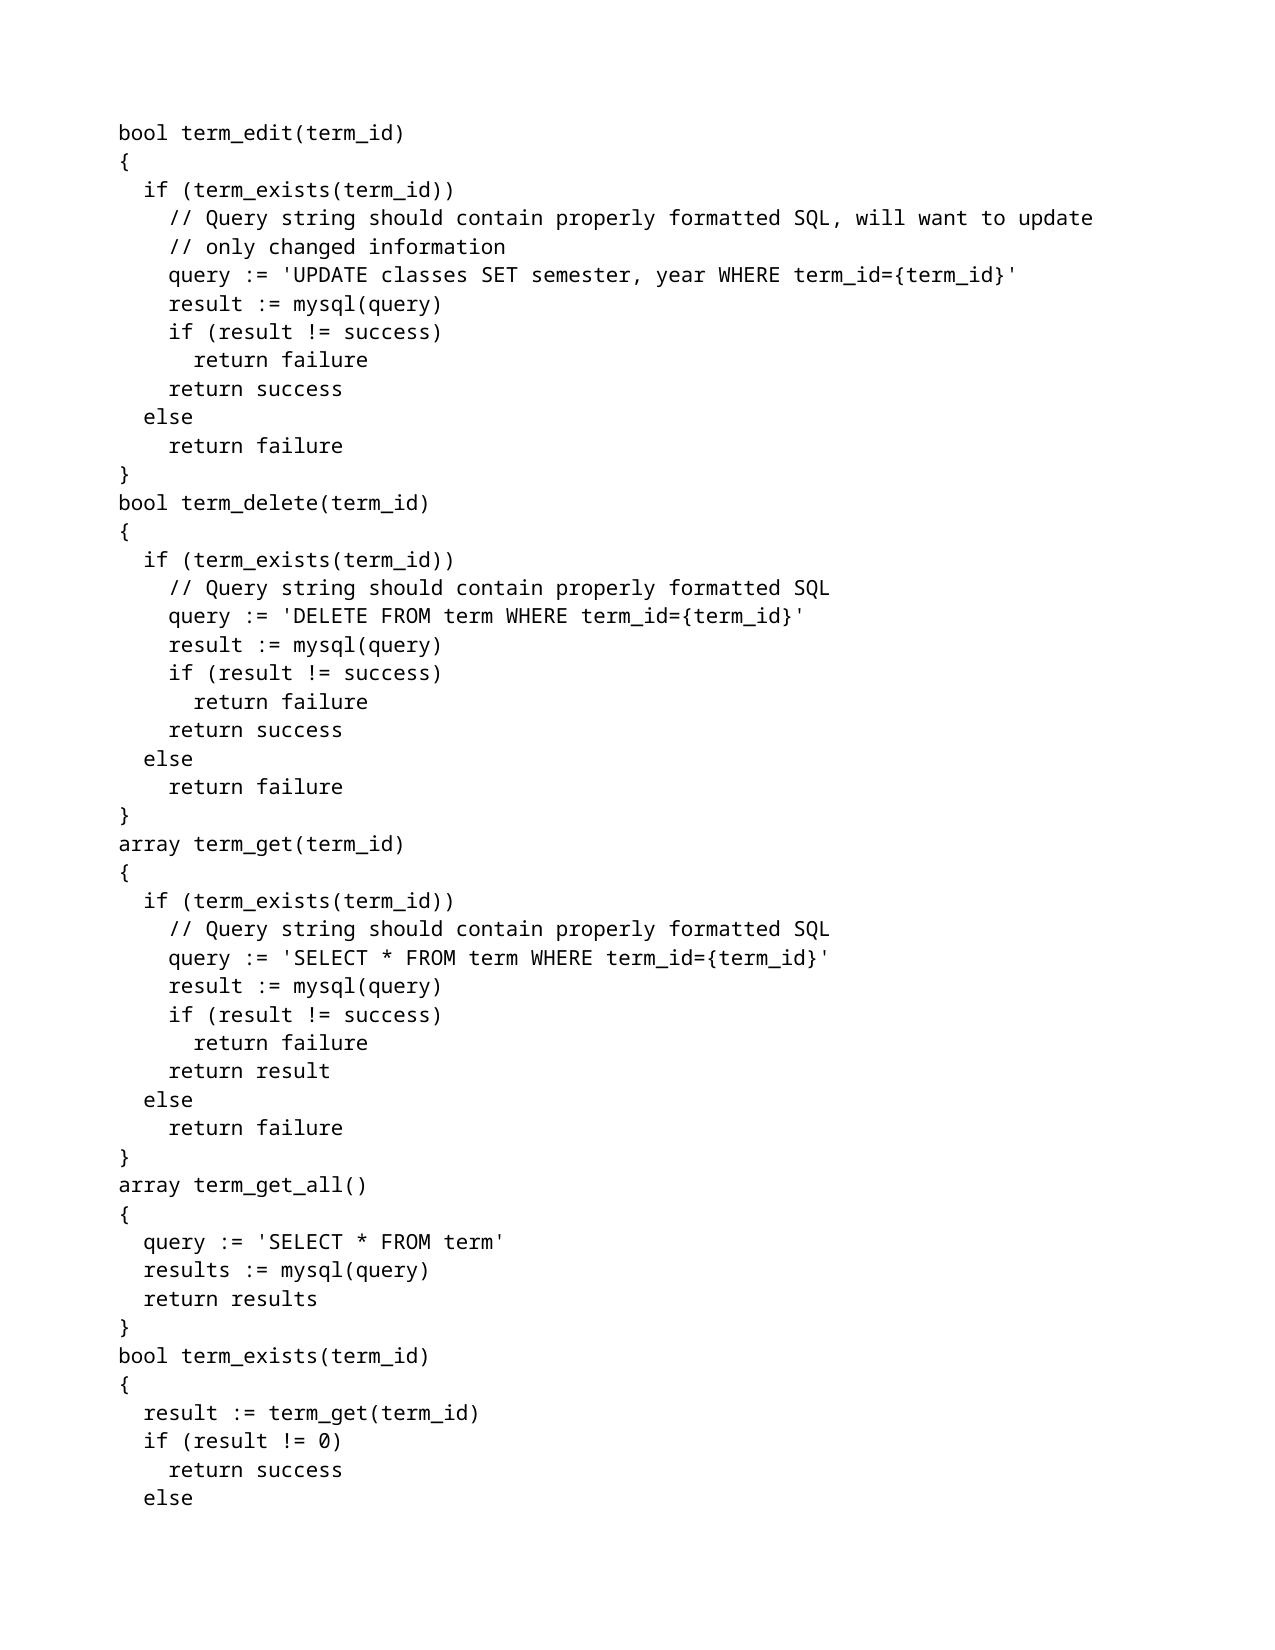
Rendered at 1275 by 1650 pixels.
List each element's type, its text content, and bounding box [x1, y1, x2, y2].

text return results [118, 1284, 1157, 1312]
text array term_get_all() [118, 1170, 1157, 1199]
text { [118, 857, 1157, 886]
text { [118, 1199, 1157, 1227]
text return result [118, 1057, 1157, 1085]
text result := mysql(query) [118, 289, 1157, 317]
text return failure [118, 687, 1157, 715]
text } [118, 801, 1157, 829]
text // Query string should contain properly formatted SQL [118, 573, 1157, 602]
text if (term_exists(term_id)) [118, 545, 1157, 573]
text if (result != success) [118, 317, 1157, 346]
text if (term_exists(term_id)) [118, 175, 1157, 203]
text if (result != 0) [118, 1426, 1157, 1455]
text return success [118, 374, 1157, 402]
text if (term_exists(term_id)) [118, 886, 1157, 914]
text results := mysql(query) [118, 1256, 1157, 1284]
text bool term_delete(term_id) [118, 488, 1157, 516]
text else [118, 1085, 1157, 1113]
text return success [118, 715, 1157, 744]
text else [118, 402, 1157, 431]
text } [118, 459, 1157, 488]
text } [118, 1142, 1157, 1170]
text result := mysql(query) [118, 630, 1157, 658]
text return failure [118, 1113, 1157, 1142]
text else [118, 1483, 1157, 1512]
text result := mysql(query) [118, 971, 1157, 1000]
text query := 'SELECT * FROM term WHERE term_id={term_id}' [118, 943, 1157, 971]
text query := 'SELECT * FROM term' [118, 1227, 1157, 1256]
text return failure [118, 772, 1157, 801]
text // Query string should contain properly formatted SQL [118, 914, 1157, 943]
text return failure [118, 431, 1157, 459]
text return failure [118, 1028, 1157, 1057]
text // Query string should contain properly formatted SQL, will want to update [118, 203, 1157, 232]
text { [118, 516, 1157, 545]
text // only changed information [118, 232, 1157, 260]
text else [118, 744, 1157, 772]
text query := 'DELETE FROM term WHERE term_id={term_id}' [118, 602, 1157, 630]
text bool term_edit(term_id) [118, 118, 1157, 147]
text if (result != success) [118, 658, 1157, 687]
text { [118, 1369, 1157, 1398]
text result := term_get(term_id) [118, 1398, 1157, 1426]
text return success [118, 1455, 1157, 1483]
text bool term_exists(term_id) [118, 1341, 1157, 1369]
text query := 'UPDATE classes SET semester, year WHERE term_id={term_id}' [118, 260, 1157, 289]
text return failure [118, 346, 1157, 374]
text } [118, 1312, 1157, 1341]
text { [118, 147, 1157, 175]
text if (result != success) [118, 1000, 1157, 1028]
text array term_get(term_id) [118, 829, 1157, 857]
